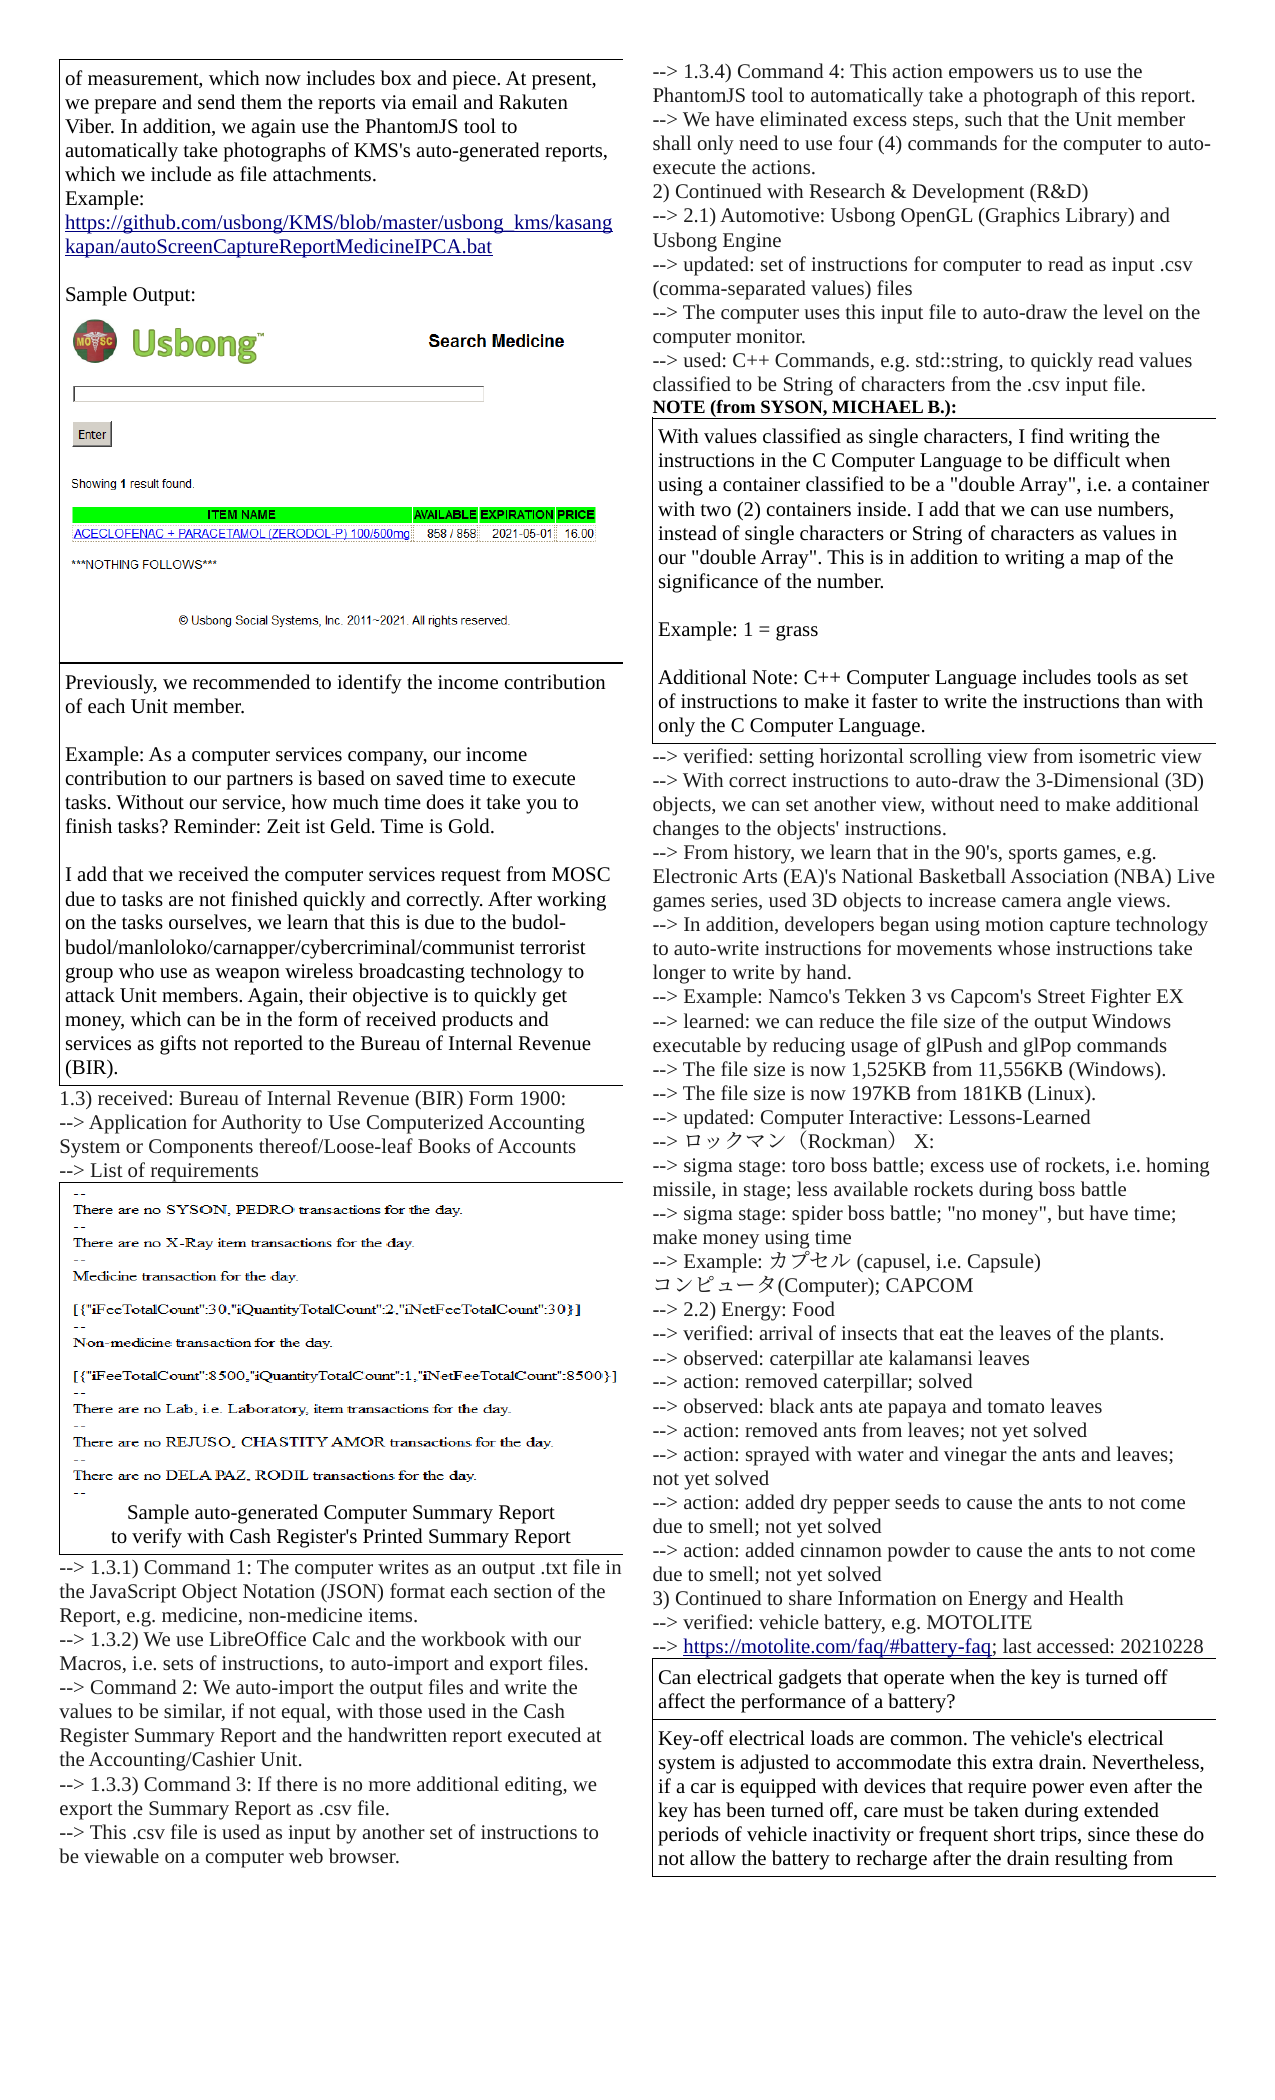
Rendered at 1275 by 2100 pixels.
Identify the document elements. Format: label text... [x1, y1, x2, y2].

table_header of measurement, which now includes box and piece. At present, we prepare and send them the reports via email and Rakuten Viber. In addition, we again use the PhantomJS tool to automatically take photographs of KMS's auto-generated reports, which we include as file attachments. Example: https://github.com/usbong/KMS/blob/master/usbong_kms/kasangkapan/autoScreenCaptureReportMedicineIPCA.bat Sample Output: [60, 60, 623, 662]
text --> 1.3.1) Command 1: The computer writes as an output .txt file in the JavaScript Object Notation (JSON) format each section of the Report, e.g. medicine, non-medicine items. [59, 1555, 623, 1627]
text --> updated: Computer Interactive: Lessons-Learned [652, 1105, 1216, 1129]
text --> learned: we can reduce the file size of the output Windows executable by reducing usage of glPush and glPop commands [652, 1008, 1216, 1057]
text --> action: sprayed with water and vinegar the ants and leaves; [652, 1442, 1216, 1466]
picture [64, 1194, 618, 1500]
text --> sigma stage: spider boss battle; "no money", but have time; make money using time [652, 1201, 1216, 1249]
table_cell Key-off electrical loads are common. The vehicle's electrical system is adjusted to accommodate this extra drain. Nevertheless, if a car is equipped with devices that require power even after the key has been turned off, care must be taken during extended periods of vehicle inactivity or frequent short trips, since these do not allow the battery to recharge after the drain resulting from [653, 1720, 1216, 1876]
text --> The file size is now 197KB from 181KB (Linux). [652, 1081, 1216, 1105]
text --> used: C++ Commands, e.g. std::string, to quickly read values classified to be String of characters from the .csv input file. [652, 348, 1216, 396]
text not yet solved [652, 1466, 1216, 1490]
text --> Application for Authority to Use Computerized Accounting System or Components thereof/Loose-leaf Books of Accounts [59, 1110, 623, 1158]
table_header With values classified as single characters, I find writing the instructions in the C Computer Language to be difficult when using a container classified to be a "double Array", i.e. a container with two (2) containers inside. I add that we can use numbers, instead of single characters or String of characters as values in our "double Array". This is in addition to writing a map of the significance of the number. Example: 1 = grass Additional Note: C++ Computer Language includes tools as set of instructions to make it faster to write the instructions than with only the C Computer Language. [653, 419, 1216, 743]
text --> Example: カプセル (capusel, i.e. Capsule) [652, 1249, 1216, 1273]
text --> List of requirements [59, 1158, 623, 1182]
text 2) Continued with Research & Development (R&D) [652, 179, 1216, 203]
text --> 1.3.3) Command 3: If there is no more additional editing, we export the Summary Report as .csv file. [59, 1771, 623, 1819]
text 1.3) received: Bureau of Internal Revenue (BIR) Form 1900: [59, 1086, 623, 1110]
text --> 1.3.2) We use LibreOffice Calc and the workbook with our Macros, i.e. sets of instructions, to auto-import and export files. [59, 1627, 623, 1675]
table_header Previously, we recommended to identify the income contribution of each Unit member. Example: As a computer services company, our income contribution to our partners is based on saved time to execute tasks. Without our service, how much time does it take you to finish tasks? Reminder: Zeit ist Geld. Time is Gold. I add that we received the computer services request from MOSC due to tasks are not finished quickly and correctly. After working on the tasks ourselves, we learn that this is due to the budol-budol/manloloko/carnapper/cybercriminal/communist terrorist group who use as weapon wireless broadcasting technology to attack Unit members. Again, their objective is to quickly get money, which can be in the form of received products and services as gifts not reported to the Bureau of Internal Revenue (BIR). [60, 664, 623, 1085]
text --> 2.2) Energy: Food [652, 1297, 1216, 1321]
text --> observed: black ants ate papaya and tomato leaves [652, 1393, 1216, 1418]
text --> We have eliminated excess steps, such that the Unit member shall only need to use four (4) commands for the computer to auto-execute the actions. [652, 107, 1216, 179]
text --> verified: arrival of insects that eat the leaves of the plants. [652, 1321, 1216, 1345]
text --> https://motolite.com/faq/#battery-faq; last accessed: 20210228 [652, 1634, 1216, 1658]
text --> 2.1) Automotive: Usbong OpenGL (Graphics Library) and Usbong Engine [652, 203, 1216, 252]
text NOTE (from SYSON, MICHAEL B.): [652, 396, 1216, 417]
table_header Sample auto-generated Computer Summary Report to verify with Cash Register's Printed Summary Report [60, 1183, 623, 1554]
text --> From history, we learn that in the 90's, sports games, e.g. Electronic Arts (EA)'s National Basketball Association (NBA) Live games series, used 3D objects to increase camera angle views. [652, 840, 1216, 912]
text --> observed: caterpillar ate kalamansi leaves [652, 1345, 1216, 1369]
text --> This .csv file is used as input by another set of instructions to be viewable on a computer web browser. [59, 1819, 623, 1868]
text --> Command 2: We auto-import the output files and write the values to be similar, if not equal, with those used in the Cash Register Summary Report and the handwritten report executed at the Accounting/Cashier Unit. [59, 1675, 623, 1771]
picture [64, 306, 618, 633]
table_header Can electrical gadgets that operate when the key is turned off affect the performance of a battery? [653, 1659, 1216, 1719]
text コンピュータ(Computer); CAPCOM [652, 1273, 1216, 1297]
text --> action: added cinnamon powder to cause the ants to not come due to smell; not yet solved [652, 1538, 1216, 1586]
text --> action: removed ants from leaves; not yet solved [652, 1418, 1216, 1442]
text --> sigma stage: toro boss battle; excess use of rockets, i.e. homing missile, in stage; less available rockets during boss battle [652, 1153, 1216, 1201]
text --> action: added dry pepper seeds to cause the ants to not come due to smell; not yet solved [652, 1490, 1216, 1538]
text --> verified: setting horizontal scrolling view from isometric view [652, 744, 1216, 768]
text --> action: removed caterpillar; solved [652, 1369, 1216, 1393]
text --> With correct instructions to auto-draw the 3-Dimensional (3D) objects, we can set another view, without need to make additional changes to the objects' instructions. [652, 768, 1216, 840]
text --> Example: Namco's Tekken 3 vs Capcom's Street Fighter EX [652, 984, 1216, 1008]
text 3) Continued to share Information on Energy and Health [652, 1586, 1216, 1610]
text --> verified: vehicle battery, e.g. MOTOLITE [652, 1610, 1216, 1634]
text --> ロックマン（Rockman） X: [652, 1129, 1216, 1153]
text --> In addition, developers began using motion capture technology to auto-write instructions for movements whose instructions take longer to write by hand. [652, 912, 1216, 984]
text --> 1.3.4) Command 4: This action empowers us to use the PhantomJS tool to automatically take a photograph of this report. [652, 59, 1216, 107]
text --> The computer uses this input file to auto-draw the level on the computer monitor. [652, 300, 1216, 348]
text --> The file size is now 1,525KB from 11,556KB (Windows). [652, 1057, 1216, 1081]
text --> updated: set of instructions for computer to read as input .csv (comma-separated values) files [652, 252, 1216, 300]
